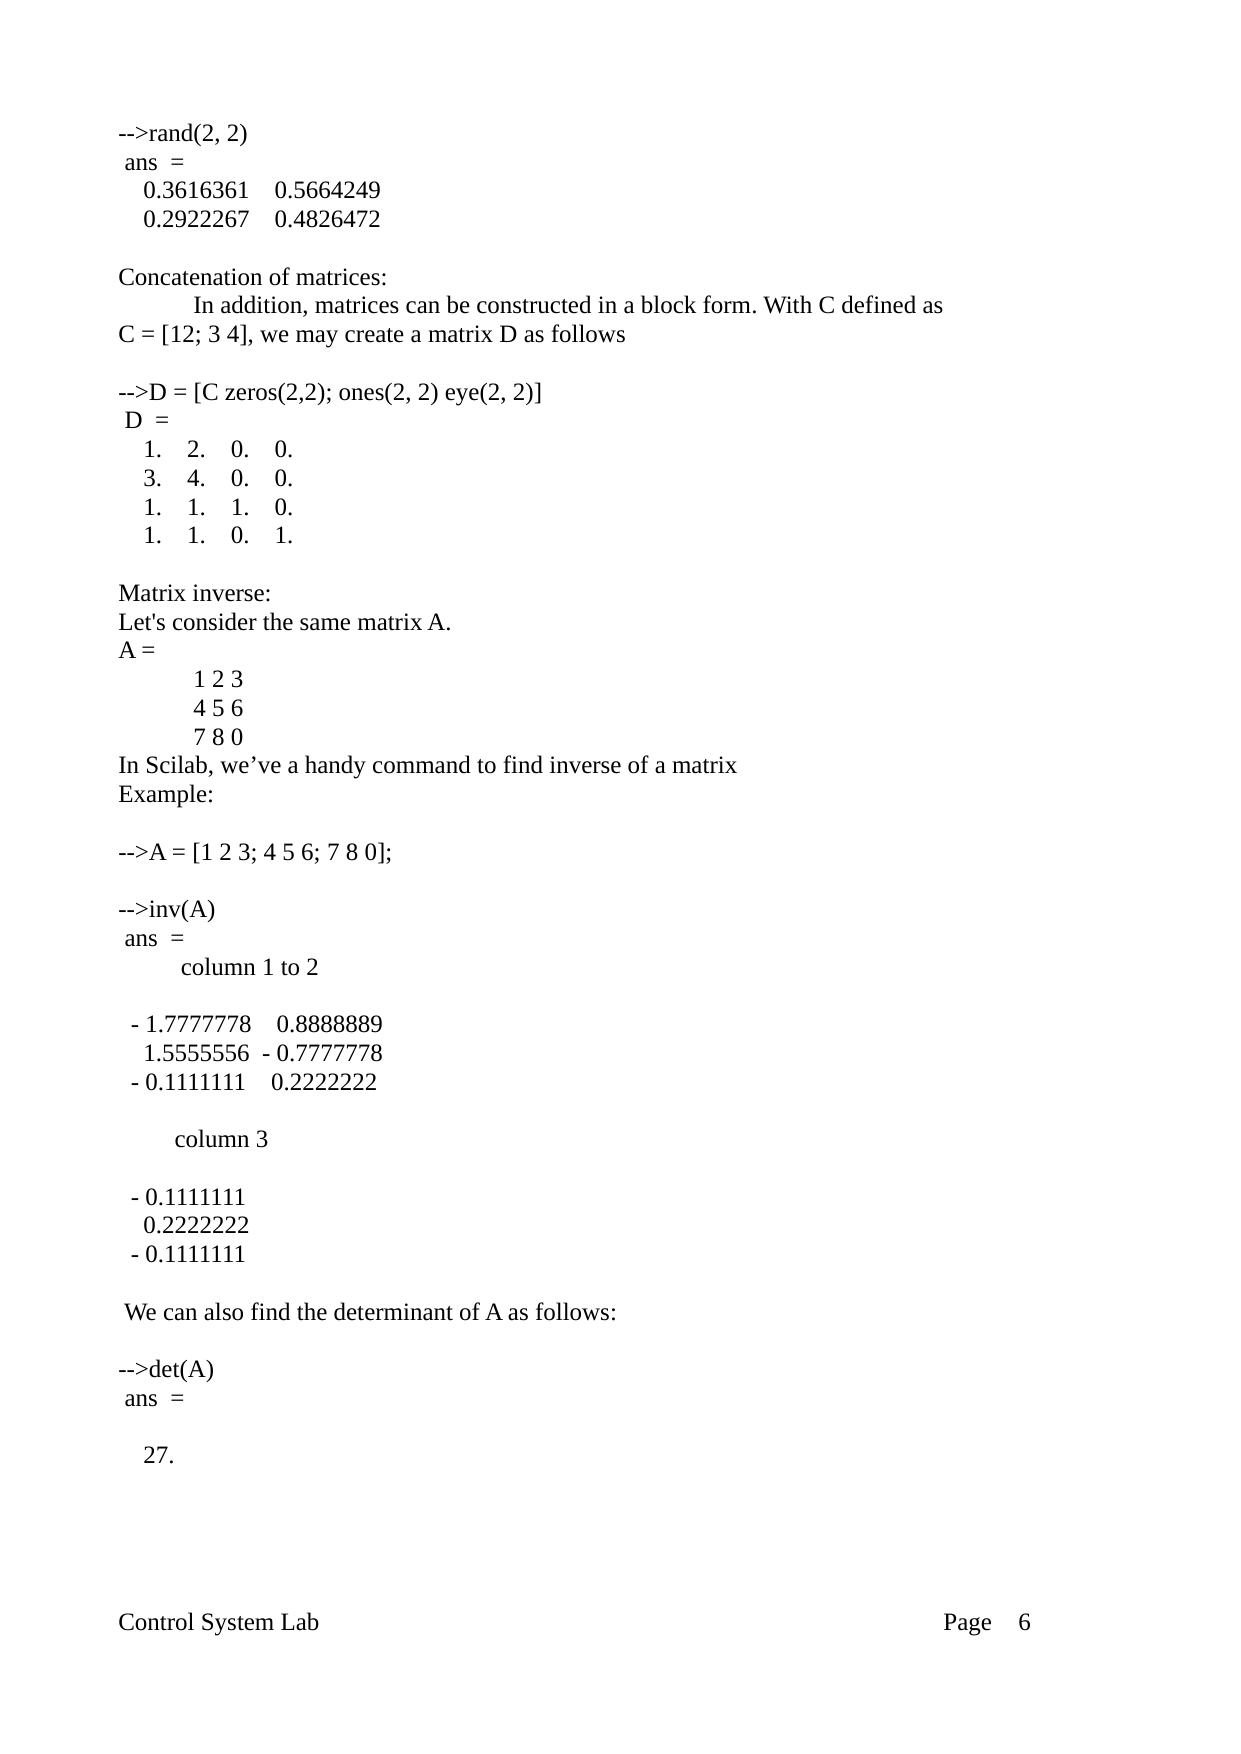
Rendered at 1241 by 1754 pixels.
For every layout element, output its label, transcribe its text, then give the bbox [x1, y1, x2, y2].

text 1. 1. 0. 1. [118, 521, 1122, 549]
text 1.5555556 - 0.7777778 [118, 1038, 1122, 1067]
text - 0.1111111 0.2222222 [118, 1067, 1122, 1096]
text D = [118, 406, 1122, 434]
text In addition, matrices can be constructed in a block form. With C defined as [118, 291, 1122, 319]
text 1 2 3 [118, 664, 1122, 693]
text C = [12; 3 4], we may create a matrix D as follows [118, 319, 1122, 348]
text - 0.1111111 [118, 1239, 1122, 1268]
text -->D = [C zeros(2,2); ones(2, 2) eye(2, 2)] [118, 377, 1122, 406]
text ans = [118, 1383, 1122, 1412]
text Matrix inverse: [118, 578, 1122, 607]
text 0.2222222 [118, 1211, 1122, 1239]
text column 1 to 2 [118, 952, 1122, 981]
text Example: [118, 779, 1122, 808]
text ans = [118, 147, 1122, 176]
text 27. [118, 1441, 1122, 1469]
text -->rand(2, 2) [118, 118, 1122, 147]
text column 3 [118, 1124, 1122, 1153]
text -->det(A) [118, 1354, 1122, 1383]
text ans = [118, 923, 1122, 952]
text 4 5 6 [118, 693, 1122, 722]
text 1. 1. 1. 0. [118, 492, 1122, 521]
text 7 8 0 [118, 722, 1122, 751]
text -->A = [1 2 3; 4 5 6; 7 8 0]; [118, 837, 1122, 866]
text A = [118, 636, 1122, 664]
text 0.3616361 0.5664249 [118, 176, 1122, 204]
text 3. 4. 0. 0. [118, 463, 1122, 492]
text Concatenation of matrices: [118, 262, 1122, 291]
text Let's consider the same matrix A. [118, 607, 1122, 636]
text -->inv(A) [118, 894, 1122, 923]
text - 1.7777778 0.8888889 [118, 1009, 1122, 1038]
text - 0.1111111 [118, 1182, 1122, 1211]
text 0.2922267 0.4826472 [118, 204, 1122, 233]
text We can also find the determinant of A as follows: [118, 1297, 1122, 1326]
text 1. 2. 0. 0. [118, 434, 1122, 463]
text In Scilab, we’ve a handy command to find inverse of a matrix [118, 751, 1122, 779]
